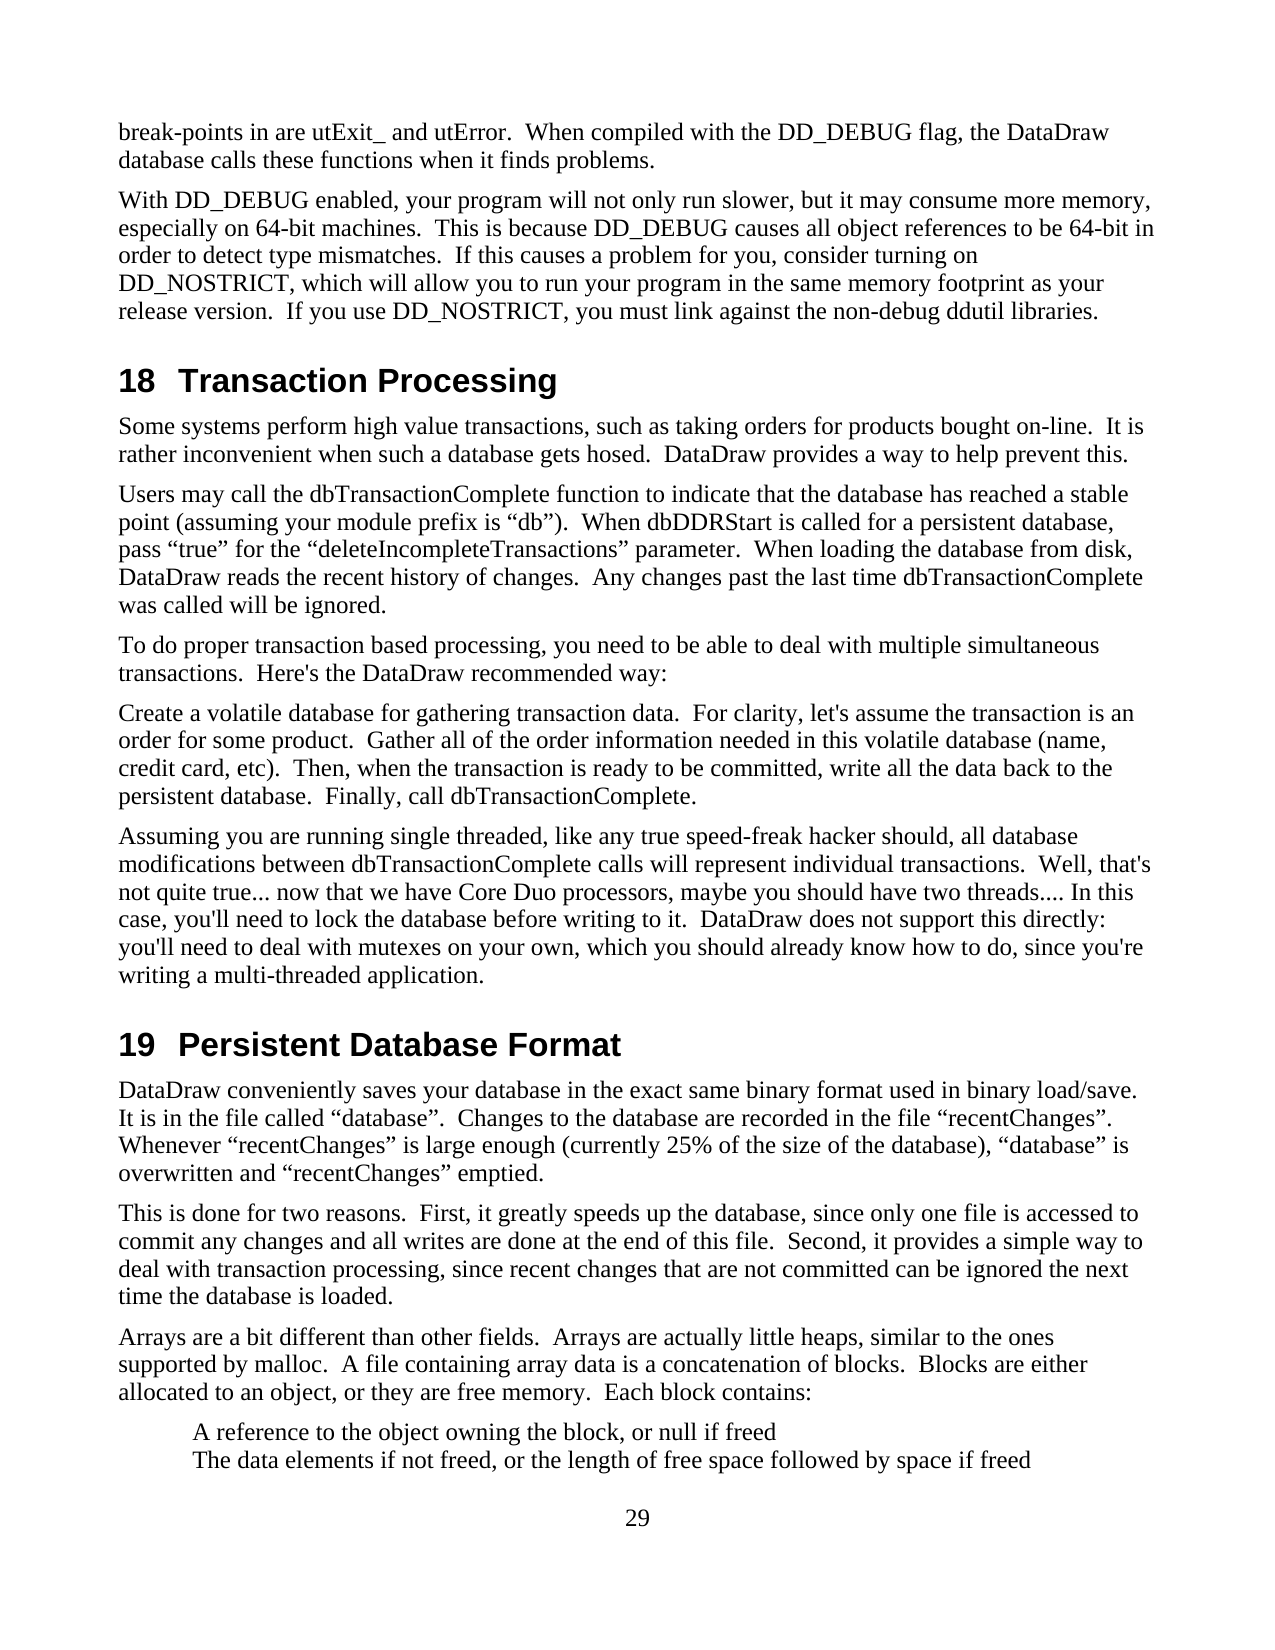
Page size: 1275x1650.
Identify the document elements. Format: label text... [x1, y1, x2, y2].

text With DD_DEBUG enabled, your program will not only run slower, but it may consume more memory, especially on 64-bit machines. This is because DD_DEBUG causes all object references to be 64-bit in order to detect type mismatches. If this causes a problem for you, consider turning on DD_NOSTRICT, which will allow you to run your program in the same memory footprint as your release version. If you use DD_NOSTRICT, you must link against the non-debug ddutil libraries. [118, 186, 1157, 324]
text A reference to the object owning the block, or null if freed [118, 1418, 1157, 1446]
text DataDraw conveniently saves your database in the exact same binary format used in binary load/save. It is in the file called “database”. Changes to the database are recorded in the file “recentChanges”. Whenever “recentChanges” is large enough (currently 25% of the size of the database), “database” is overwritten and “recentChanges” emptied. [118, 1076, 1157, 1187]
text Assuming you are running single threaded, like any true speed-freak hacker should, all database modifications between dbTransactionComplete calls will represent individual transactions. Well, that's not quite true... now that we have Core Duo processors, maybe you should have two threads.... In this case, you'll need to lock the database before writing to it. DataDraw does not support this directly: you'll need to deal with mutexes on your own, which you should already know how to do, since you're writing a multi-threaded application. [118, 822, 1157, 988]
text This is done for two reasons. First, it greatly speeds up the database, since only one file is accessed to commit any changes and all writes are done at the end of this file. Second, it provides a simple way to deal with transaction processing, since recent changes that are not committed can be ignored the next time the database is loaded. [118, 1199, 1157, 1310]
text Users may call the dbTransactionComplete function to indicate that the database has reached a stable point (assuming your module prefix is “db”). When dbDDRStart is called for a persistent database, pass “true” for the “deleteIncompleteTransactions” parameter. When loading the database from disk, DataDraw reads the recent history of changes. Any changes past the last time dbTransactionComplete was called will be ignored. [118, 480, 1157, 618]
text The data elements if not freed, or the length of free space followed by space if freed [118, 1446, 1157, 1474]
subtitle Transaction Processing [118, 362, 1157, 399]
text break-points in are utExit_ and utError. When compiled with the DD_DEBUG flag, the DataDraw database calls these functions when it finds problems. [118, 118, 1157, 173]
text Some systems perform high value transactions, such as taking orders for products bought on-line. It is rather inconvenient when such a database gets hosed. DataDraw provides a way to help prevent this. [118, 412, 1157, 467]
subtitle Persistent Database Format [118, 1026, 1157, 1063]
text To do proper transaction based processing, you need to be able to deal with multiple simultaneous transactions. Here's the DataDraw recommended way: [118, 631, 1157, 686]
text Arrays are a bit different than other fields. Arrays are actually little heaps, similar to the ones supported by malloc. A file containing array data is a concatenation of blocks. Blocks are either allocated to an object, or they are free memory. Each block contains: [118, 1323, 1157, 1406]
text Create a volatile database for gathering transaction data. For clarity, let's assume the transaction is an order for some product. Gather all of the order information needed in this volatile database (name, credit card, etc). Then, when the transaction is ready to be committed, write all the data back to the persistent database. Finally, call dbTransactionComplete. [118, 699, 1157, 810]
